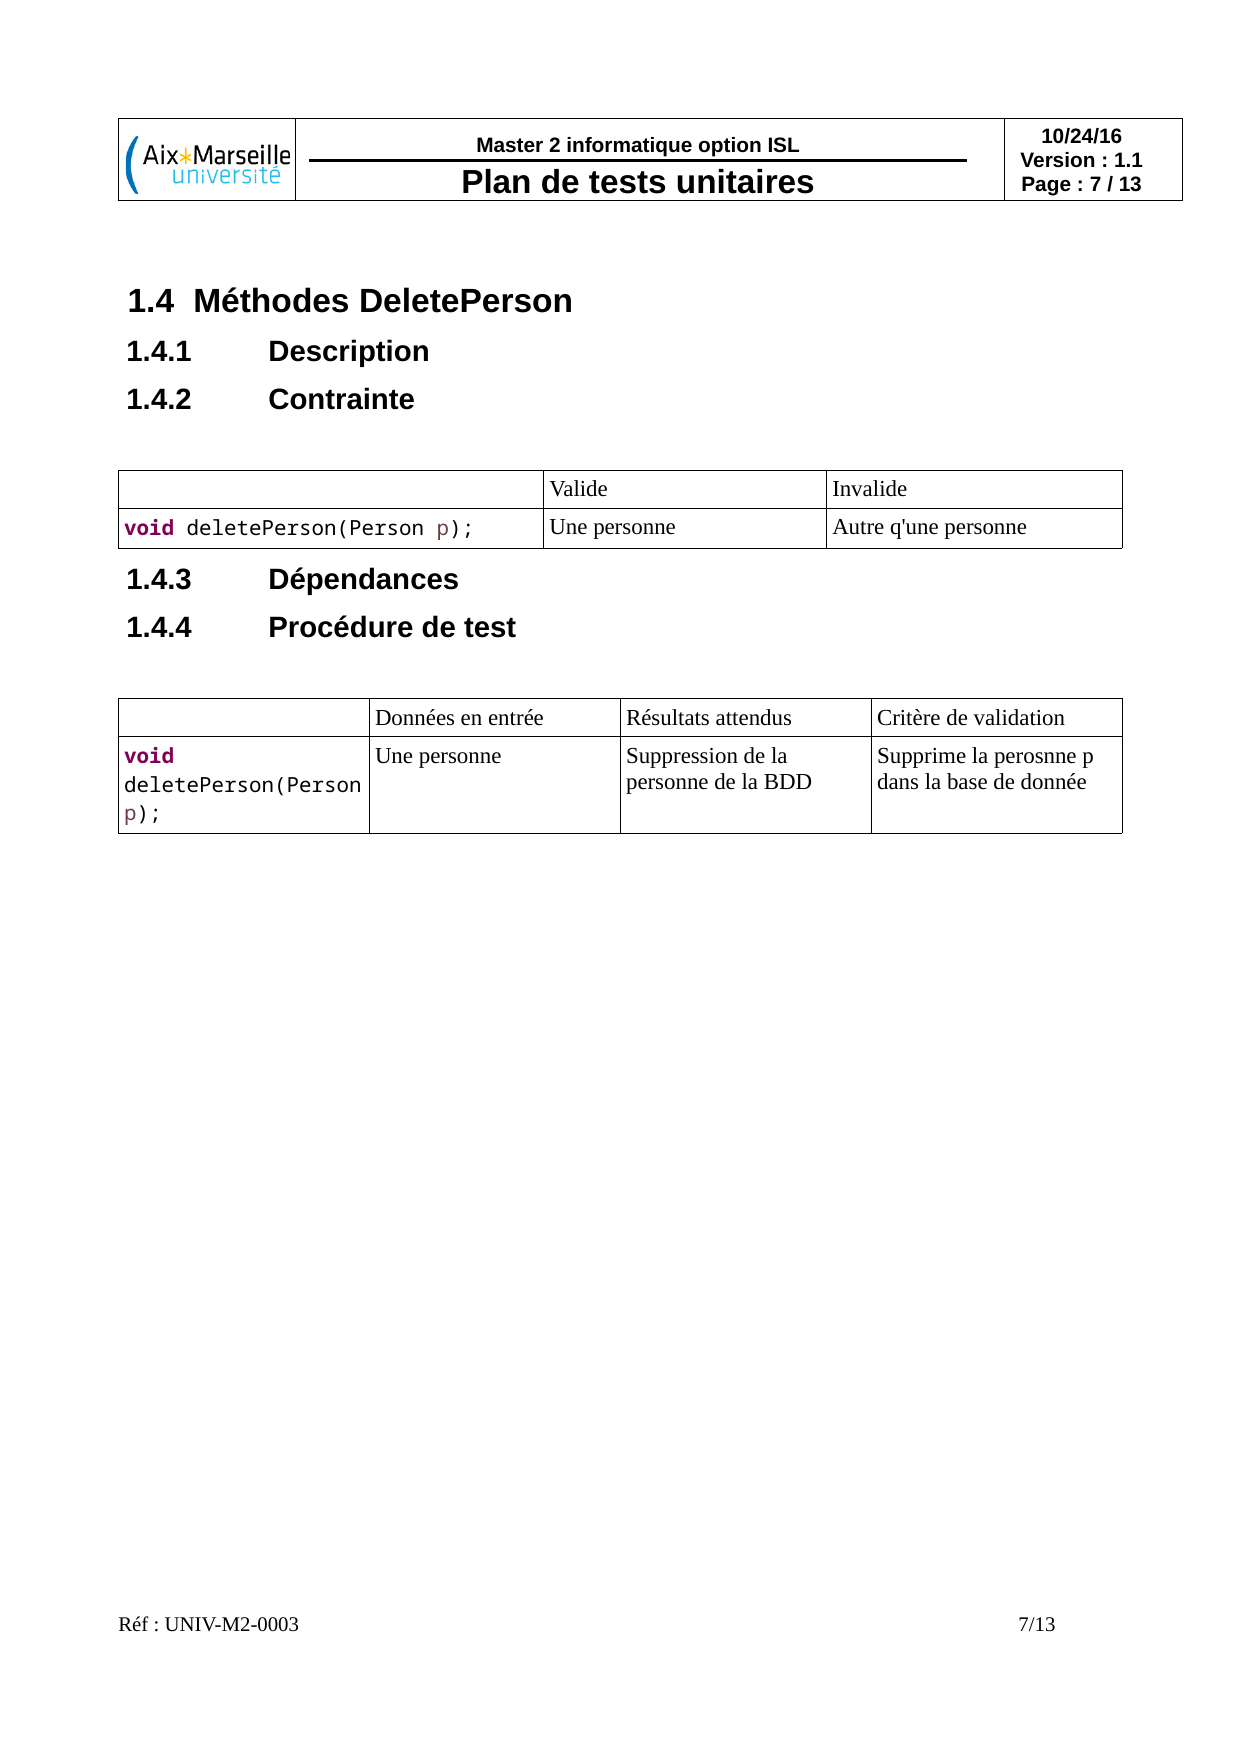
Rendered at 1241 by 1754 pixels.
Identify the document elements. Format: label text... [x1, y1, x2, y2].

subtitle Contrainte [118, 382, 1122, 416]
table_header Critère de validation [872, 699, 1122, 736]
subtitle Méthodes DeletePerson [118, 280, 1122, 319]
subtitle Dépendances [118, 562, 1122, 596]
table_cell Supprime la perosnne p dans la base de donnée [872, 737, 1122, 833]
table_cell Suppression de la personne de la BDD [621, 737, 871, 833]
table_header [119, 699, 369, 736]
table_header [119, 471, 543, 507]
subtitle Procédure de test [118, 610, 1122, 644]
table_header Résultats attendus [621, 699, 871, 736]
table_cell Une personne [544, 509, 826, 547]
table_header Invalide [827, 471, 1122, 507]
table_cell Autre q'une personne [827, 509, 1122, 547]
table_cell Une personne [370, 737, 620, 833]
table_cell void deletePerson(Person p); [119, 509, 543, 547]
table_header Données en entrée [370, 699, 620, 736]
picture [125, 136, 290, 194]
subtitle Description [118, 334, 1122, 367]
table_header Valide [544, 471, 826, 507]
table_cell void deletePerson(Person p); [119, 737, 369, 833]
